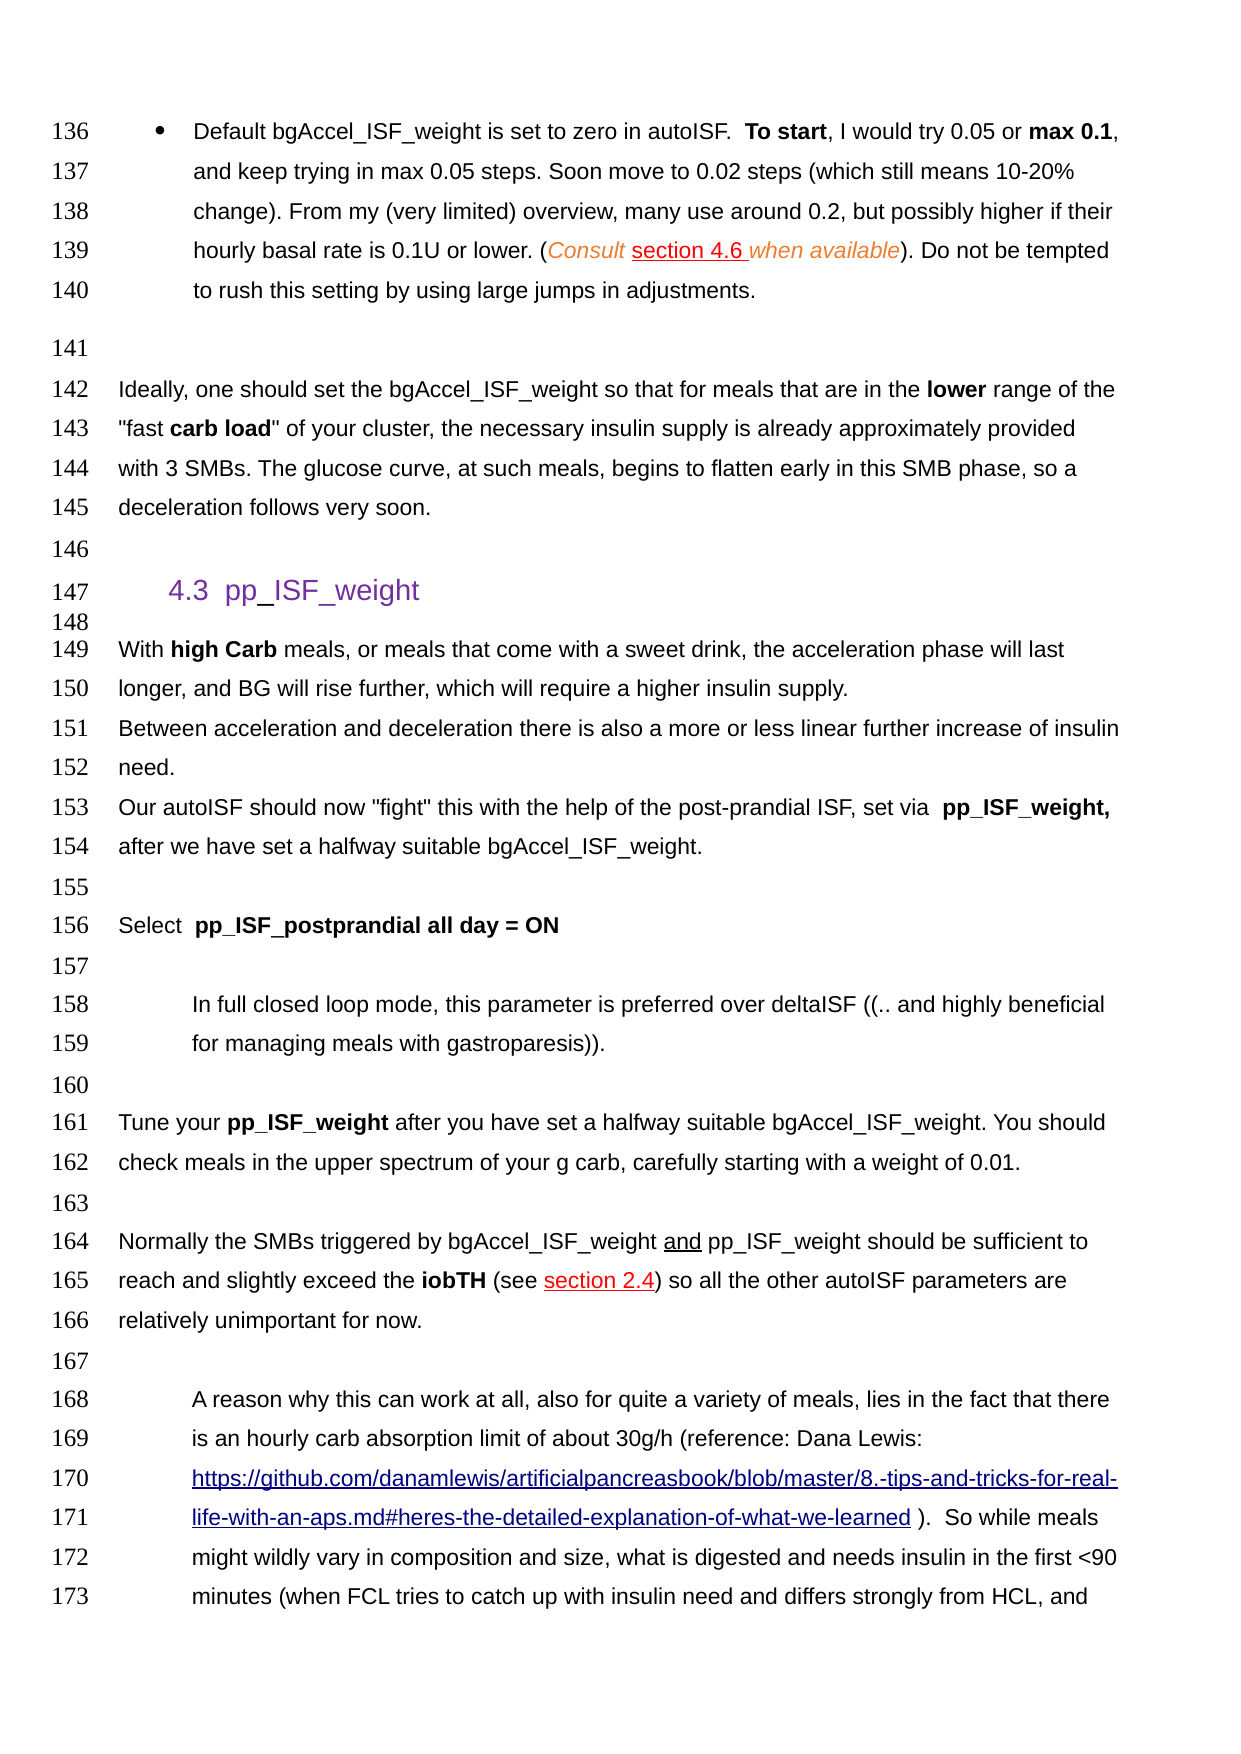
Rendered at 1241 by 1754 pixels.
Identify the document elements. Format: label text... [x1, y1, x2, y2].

list Default bgAccel_ISF_weight is set to zero in autoISF. To start, I would try 0.05 or max 0.1, and keep trying in max 0.05 steps. Soon move to 0.02 steps (which still means 10-20% change). From my (very limited) overview, many use around 0.2, but possibly higher if their hourly basal rate is 0.1U or lower. (Consult section 4.6 when available). Do not be tempted to rush this setting by using large jumps in adjustments. [156, 118, 1122, 303]
text A reason why this can work at all, also for quite a variety of meals, lies in the fact that there is an hourly carb absorption limit of about 30g/h (reference: Dana Lewis: https://github.com/danamlewis/artificialpancreasbook/blob/master/8.-tips-and-tricks-for-real-life-with-an-aps.md#heres-the-detailed-explanation-of-what-we-learned ). So while meals might wildly vary in composition and size, what is digested and needs insulin in the first <90 minutes (when FCL tries to catch up with insulin need and differs strongly from HCL, and [192, 1386, 1122, 1609]
text 4.3 pp_ISF_weight [118, 573, 1122, 607]
text Our autoISF should now "fight" this with the help of the post-prandial ISF, set via pp_ISF_weight, after we have set a halfway suitable bgAccel_ISF_weight. [118, 793, 1122, 859]
text Between acceleration and deceleration there is also a more or less linear further increase of insulin need. [118, 714, 1122, 780]
text Ideally, one should set the bgAccel_ISF_weight so that for meals that are in the lower range of the "fast carb load" of your cluster, the necessary insulin supply is already approximately provided with 3 SMBs. The glucose curve, at such meals, begins to flatten early in this SMB phase, so a deceleration follows very soon. [118, 376, 1122, 521]
text In full closed loop mode, this parameter is preferred over deltaISF ((.. and highly beneficial for managing meals with gastroparesis)). [192, 991, 1122, 1057]
text Tune your pp_ISF_weight after you have set a halfway suitable bgAccel_ISF_weight. You should check meals in the upper spectrum of your g carb, carefully starting with a weight of 0.01. [118, 1109, 1122, 1175]
text With high Carb meals, or meals that come with a sweet drink, the acceleration phase will last longer, and BG will rise further, which will require a higher insulin supply. [118, 636, 1122, 701]
text Select pp_ISF_postprandial all day = ON [118, 912, 1122, 938]
text Normally the SMBs triggered by bgAccel_ISF_weight and pp_ISF_weight should be sufficient to reach and slightly exceed the iobTH (see section 2.4) so all the other autoISF parameters are relatively unimportant for now. [118, 1228, 1122, 1333]
